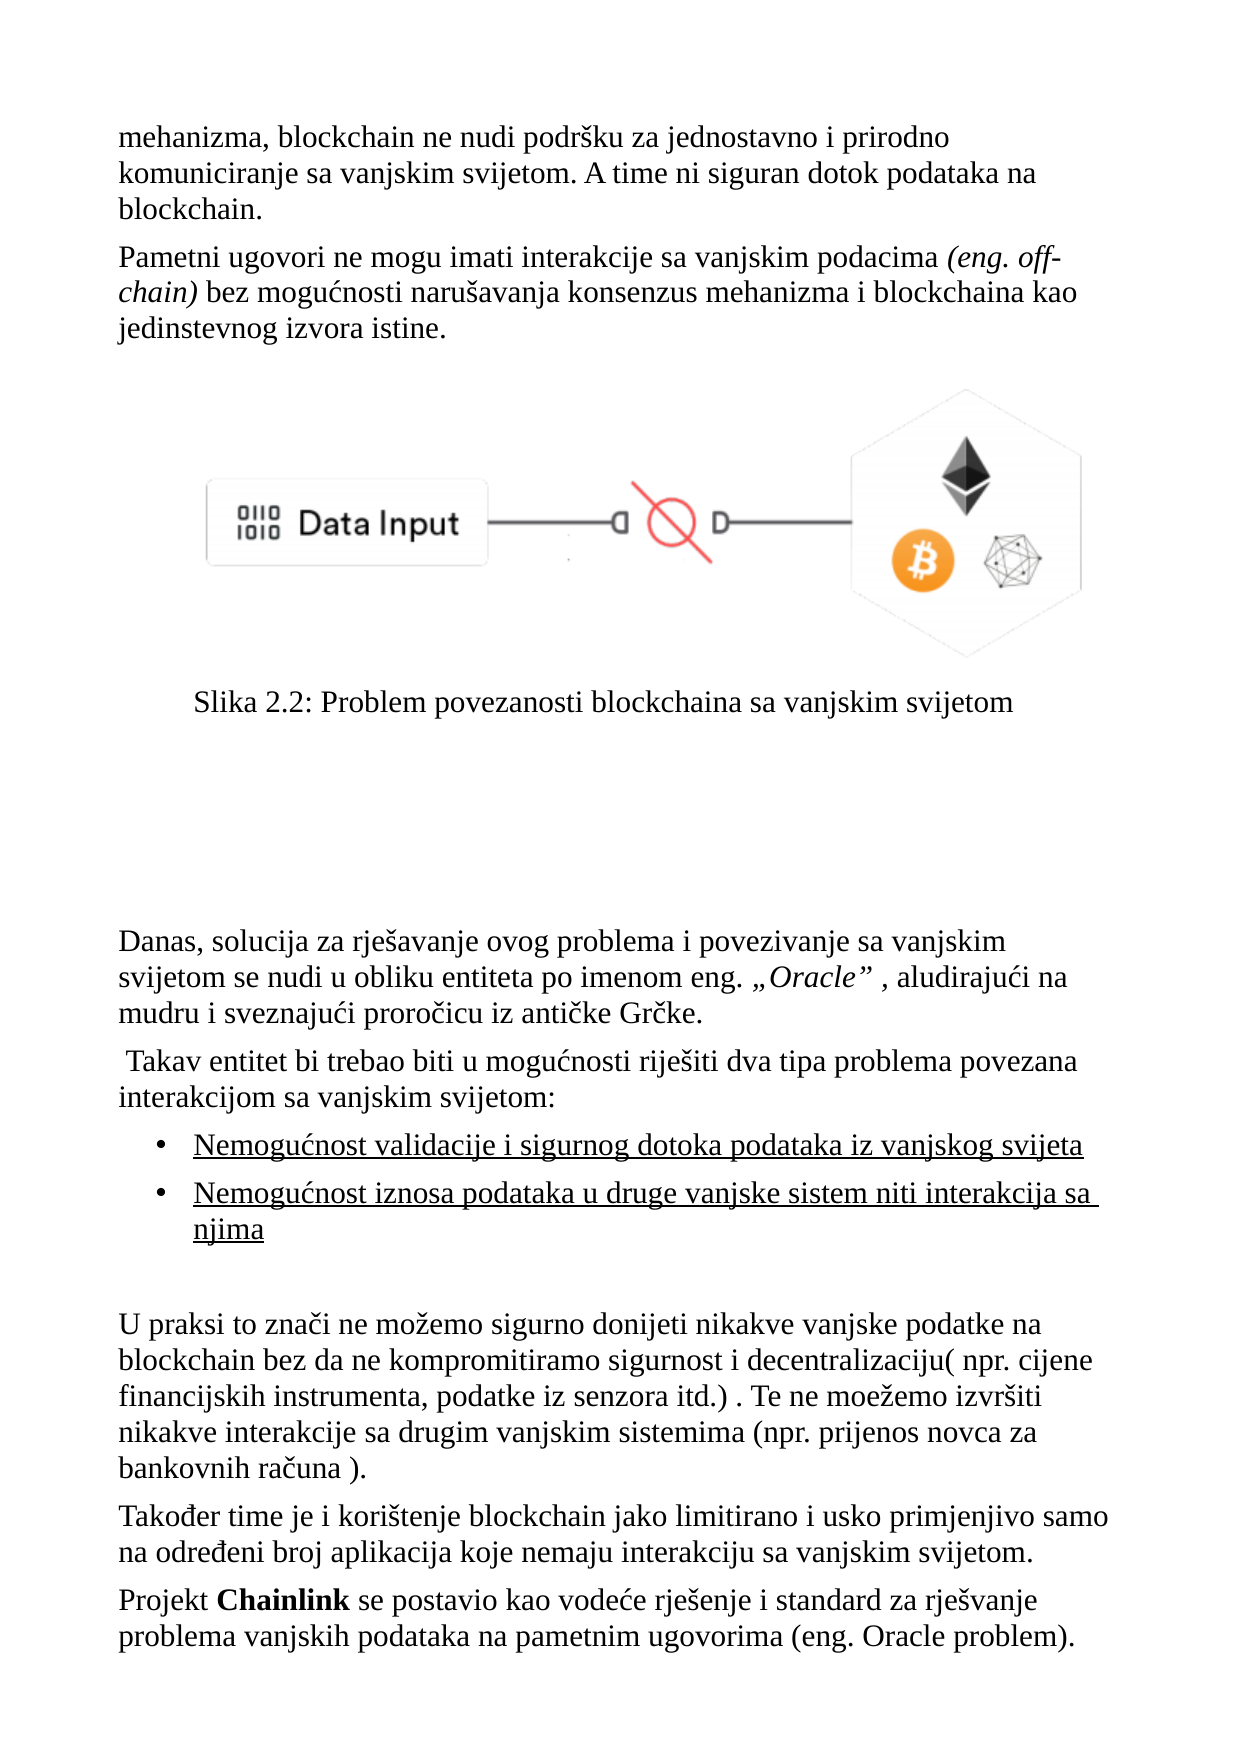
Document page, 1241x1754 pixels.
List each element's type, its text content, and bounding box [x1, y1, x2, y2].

text Takav entitet bi trebao biti u mogućnosti riješiti dva tipa problema povezana interakcijom sa vanjskim svijetom: [118, 1042, 1122, 1114]
text Pametni ugovori ne mogu imati interakcije sa vanjskim podacima (eng. off-chain) bez mogućnosti narušavanja konsenzus mehanizma i blockchaina kao jedinstevnog izvora istine. [118, 238, 1122, 346]
text mehanizma, blockchain ne nudi podršku za jednostavno i prirodno komuniciranje sa vanjskim svijetom. A time ni siguran dotok podataka na blockchain. [118, 118, 1122, 226]
text Projekt Chainlink se postavio kao vodeće rješenje i standard za rješvanje problema vanjskih podataka na pametnim ugovorima (eng. Oracle problem). [118, 1581, 1122, 1653]
text U praksi to znači ne možemo sigurno donijeti nikakve vanjske podatke na blockchain bez da ne kompromitiramo sigurnost i decentralizaciju( npr. cijene financijskih instrumenta, podatke iz senzora itd.) . Te ne moežemo izvršiti nikakve interakcije sa drugim vanjskim sistemima (npr. prijenos novca za bankovnih računa ). [118, 1306, 1122, 1485]
text [118, 357, 1122, 386]
list Nemogućnost validacije i sigurnog dotoka podataka iz vanjskog svijeta [156, 1126, 1122, 1162]
text Slika 2.2: Problem povezanosti blockchaina sa vanjskim svijetom [118, 684, 1122, 719]
text Također time je i korištenje blockchain jako limitirano i usko primjenjivo samo na određeni broj aplikacija koje nemaju interakciju sa vanjskim svijetom. [118, 1497, 1122, 1569]
text Danas, solucija za rješavanje ovog problema i povezivanje sa vanjskim svijetom se nudi u obliku entiteta po imenom eng. „Oracle” , aludirajući na mudru i sveznajući proročicu iz antičke Grčke. [118, 923, 1122, 1031]
list Nemogućnost iznosa podataka u druge vanjske sistem niti interakcija sa njima [156, 1174, 1122, 1246]
picture [118, 386, 1123, 684]
